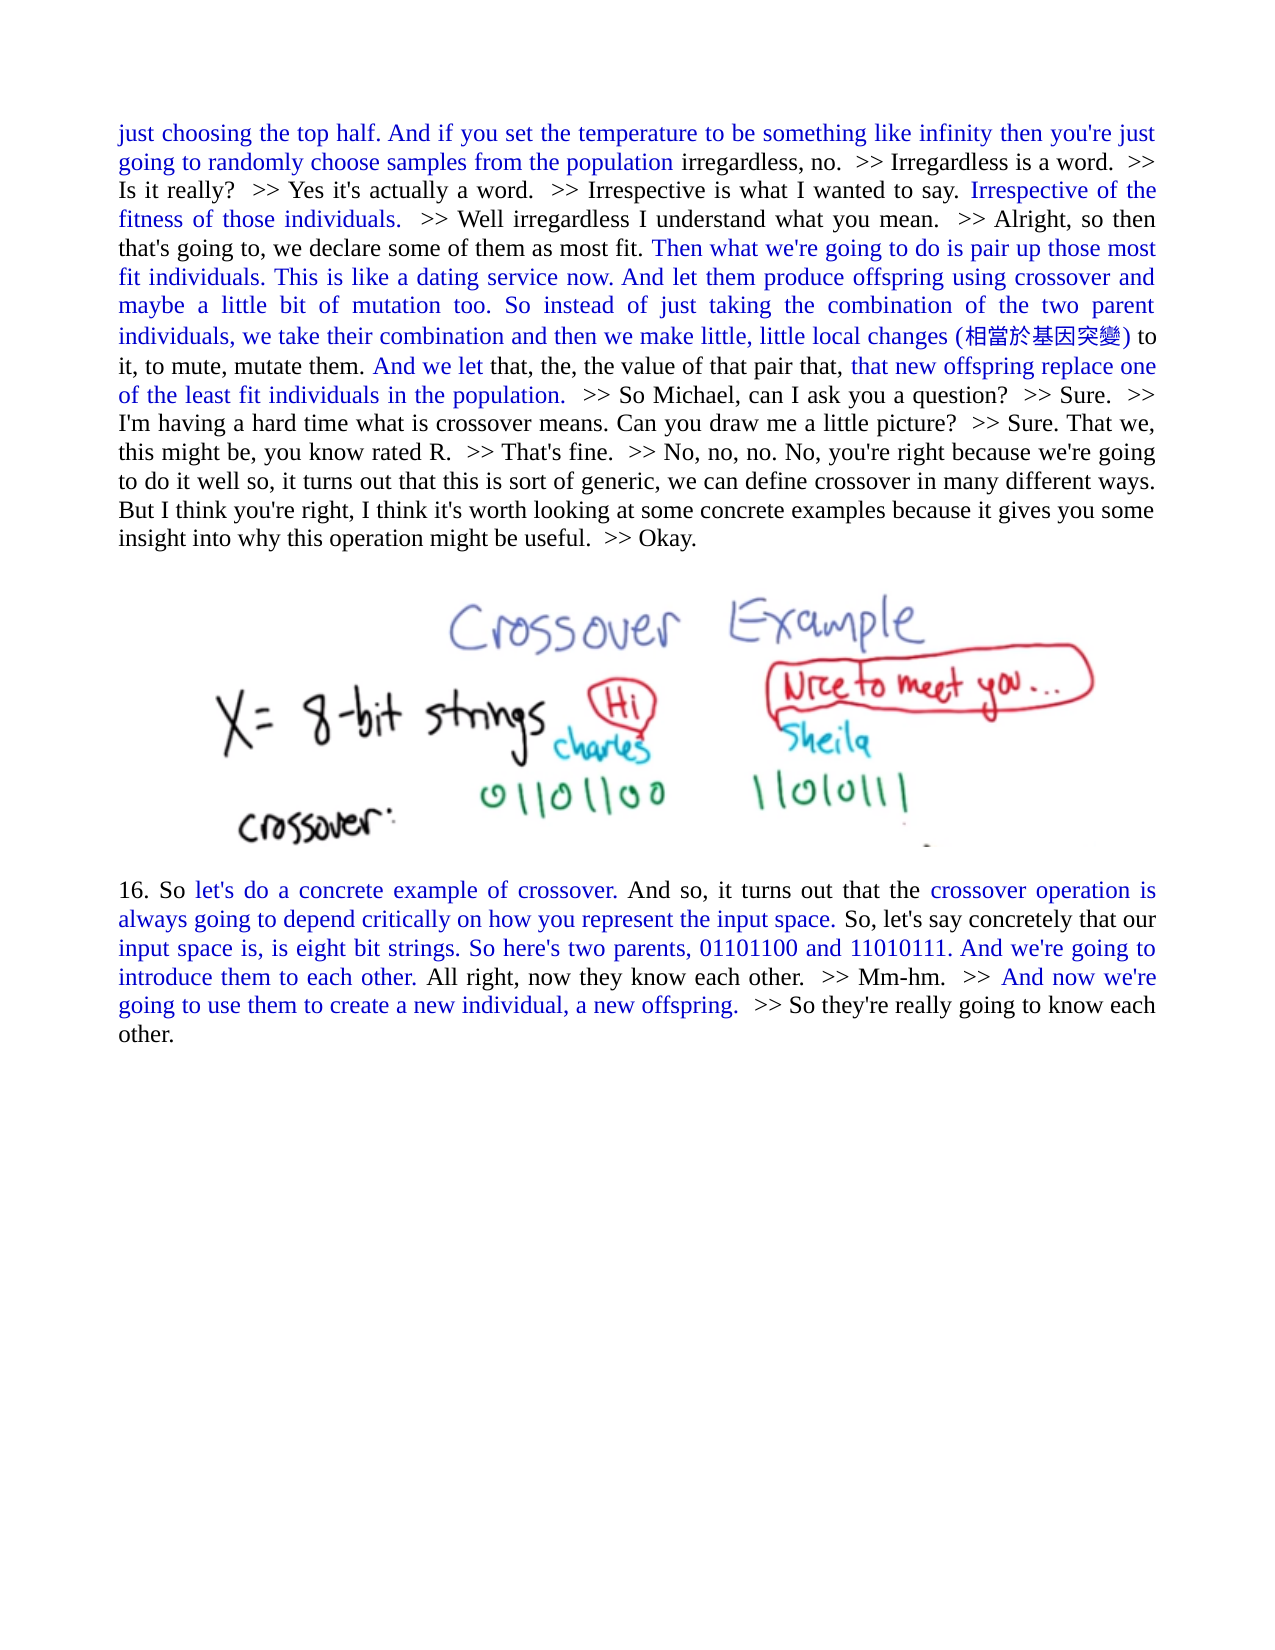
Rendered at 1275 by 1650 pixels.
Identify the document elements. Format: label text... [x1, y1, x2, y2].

text 16. So let's do a concrete example of crossover. And so, it turns out that the crossover operation is always going to depend critically on how you represent the input space. So, let's say concretely that our input space is, is eight bit strings. So here's two parents, 01101100 and 11010111. And we're going to introduce them to each other. All right, now they know each other. >> Mm-hm. >> And now we're going to use them to create a new individual, a new offspring. >> So they're really going to know each other. [118, 875, 1157, 1048]
text just choosing the top half. And if you set the temperature to be something like infinity then you're just going to randomly choose samples from the population irregardless, no. >> Irregardless is a word. >> Is it really? >> Yes it's actually a word. >> Irrespective is what I wanted to say. Irrespective of the fitness of those individuals. >> Well irregardless I understand what you mean. >> Alright, so then that's going to, we declare some of them as most fit. Then what we're going to do is pair up those most fit individuals. This is like a dating service now. And let them produce offspring using crossover and maybe a little bit of mutation too. So instead of just taking the combination of the two parent individuals, we take their combination and then we make little, little local changes (相當於基因突變) to it, to mute, mutate them. And we let that, the, the value of that pair that, that new offspring replace one of the least fit individuals in the population. >> So Michael, can I ask you a question? >> Sure. >> I'm having a hard time what is crossover means. Can you draw me a little picture? >> Sure. That we, this might be, you know rated R. >> That's fine. >> No, no, no. No, you're right because we're going to do it well so, it turns out that this is sort of generic, we can define crossover in many different ways. But I think you're right, I think it's worth looking at some concrete examples because it gives you some insight into why this operation might be useful. >> Okay. [118, 118, 1157, 552]
picture [178, 581, 1097, 847]
